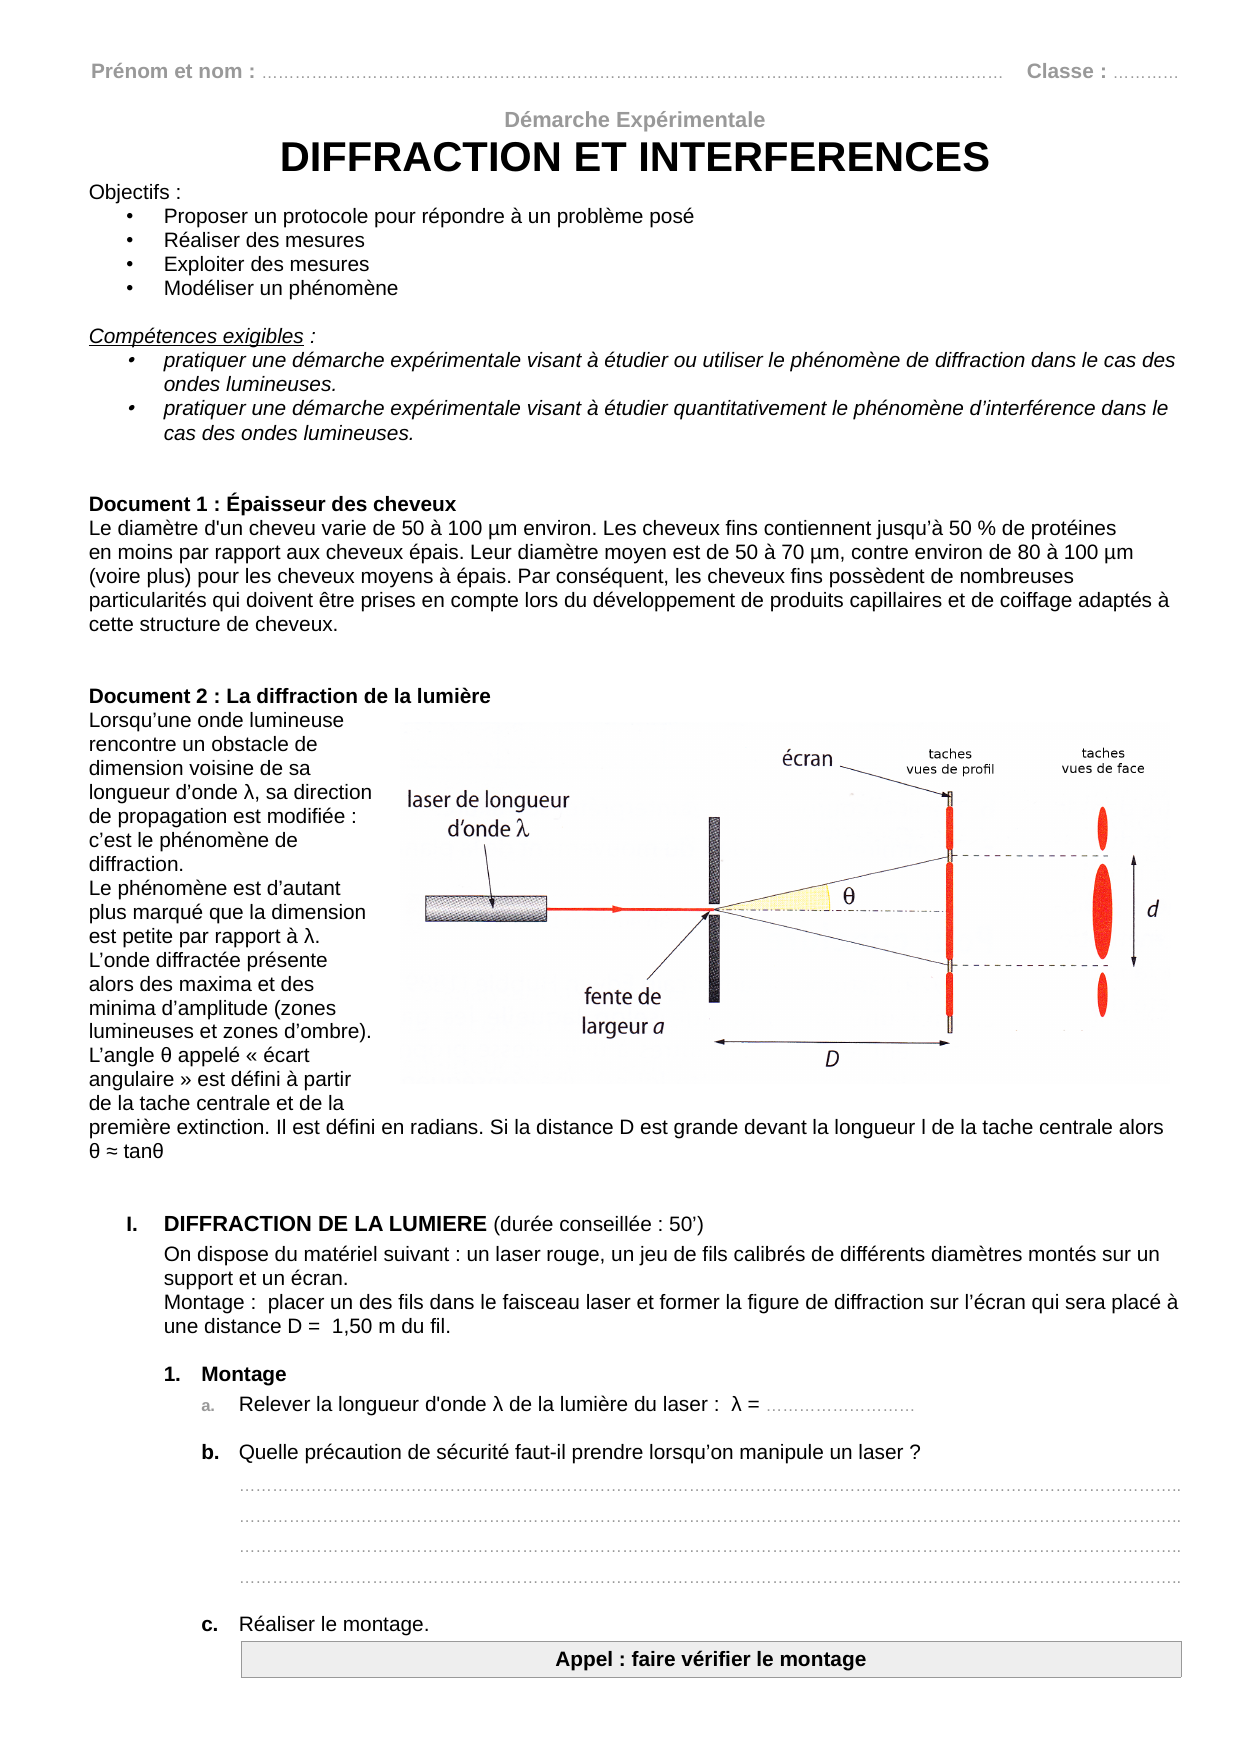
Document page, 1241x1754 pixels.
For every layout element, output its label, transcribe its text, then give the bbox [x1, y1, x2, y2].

list Montage [163, 1362, 1181, 1386]
text Prénom et nom : ……………………………….…………………………………………………………………………….……… Classe : ………… [88, 59, 1181, 83]
list Exploiter des mesures [126, 252, 1181, 276]
list Quelle précaution de sécurité faut-il prendre lorsqu’on manipule un laser ? [201, 1440, 1181, 1464]
list Modéliser un phénomène [126, 276, 1181, 300]
list L’angle θ appelé « écart angulaire » est défini à partir de la tache centrale et de la première extinction. Il est défini en radians. Si la distance D est grande devant la longueur l de la tache centrale alors θ ≈ tanθ [88, 1043, 1181, 1163]
list Proposer un protocole pour répondre à un problème posé [126, 204, 1181, 228]
list …………………………………………………………………………………………………………………………………………………….. [201, 1506, 1181, 1526]
list Le diamètre d'un cheveu varie de 50 à 100 µm environ. Les cheveux fins contiennent jusqu’à 50 % de protéines [88, 516, 1181, 540]
list Réaliser des mesures [126, 228, 1181, 252]
text Compétences exigibles : [88, 324, 1181, 348]
list Le phénomène est d’autant plus marqué que la dimension est petite par rapport à λ. L’onde diffractée présente alors des maxima et des minima d’amplitude (zones lumineuses et zones d’ombre). [88, 876, 400, 1043]
list pratiquer une démarche expérimentale visant à étudier quantitativement le phénomène d’interférence dans le cas des ondes lumineuses. [126, 396, 1181, 444]
list Lorsqu’une onde lumineuse rencontre un obstacle de dimension voisine de sa longueur d’onde λ, sa direction de propagation est modifiée : c’est le phénomène de diffraction. [88, 708, 1181, 876]
list Montage : placer un des fils dans le faisceau laser et former la figure de diffraction sur l’écran qui sera placé à une distance D = 1,50 m du fil. [126, 1290, 1181, 1338]
list pratiquer une démarche expérimentale visant à étudier ou utiliser le phénomène de diffraction dans le cas des ondes lumineuses. [126, 348, 1181, 396]
text Démarche Expérimentale [88, 107, 1181, 132]
list On dispose du matériel suivant : un laser rouge, un jeu de fils calibrés de différents diamètres montés sur un support et un écran. [126, 1242, 1181, 1290]
list …………………………………………………………………………………………………………………………………………………….. [201, 1475, 1181, 1494]
list en moins par rapport aux cheveux épais. Leur diamètre moyen est de 50 à 70 µm, contre environ de 80 à 100 µm [88, 540, 1181, 564]
list Document 2 : La diffraction de la lumière [88, 684, 1181, 708]
list DIFFRACTION DE LA LUMIERE (durée conseillée : 50’) [126, 1211, 1181, 1236]
list Relever la longueur d'onde λ de la lumière du laser : λ = ……………………… [201, 1392, 1181, 1416]
table_header Appel : faire vérifier le montage [242, 1642, 1181, 1677]
list (voire plus) pour les cheveux moyens à épais. Par conséquent, les cheveux fins possèdent de nombreuses particularités qui doivent être prises en compte lors du développement de produits capillaires et de coiffage adaptés à cette structure de cheveux. [88, 564, 1181, 636]
list Document 1 : Épaisseur des cheveux [88, 492, 1181, 516]
text Diffraction ET INTERFERENCES [88, 132, 1181, 180]
list …………………………………………………………………………………………………………………………………………………….. [201, 1568, 1181, 1587]
list Réaliser le montage. [201, 1611, 1181, 1635]
list …………………………………………………………………………………………………………………………………………………….. [201, 1537, 1181, 1556]
text Objectifs : [88, 180, 1181, 204]
picture [400, 722, 1171, 1084]
